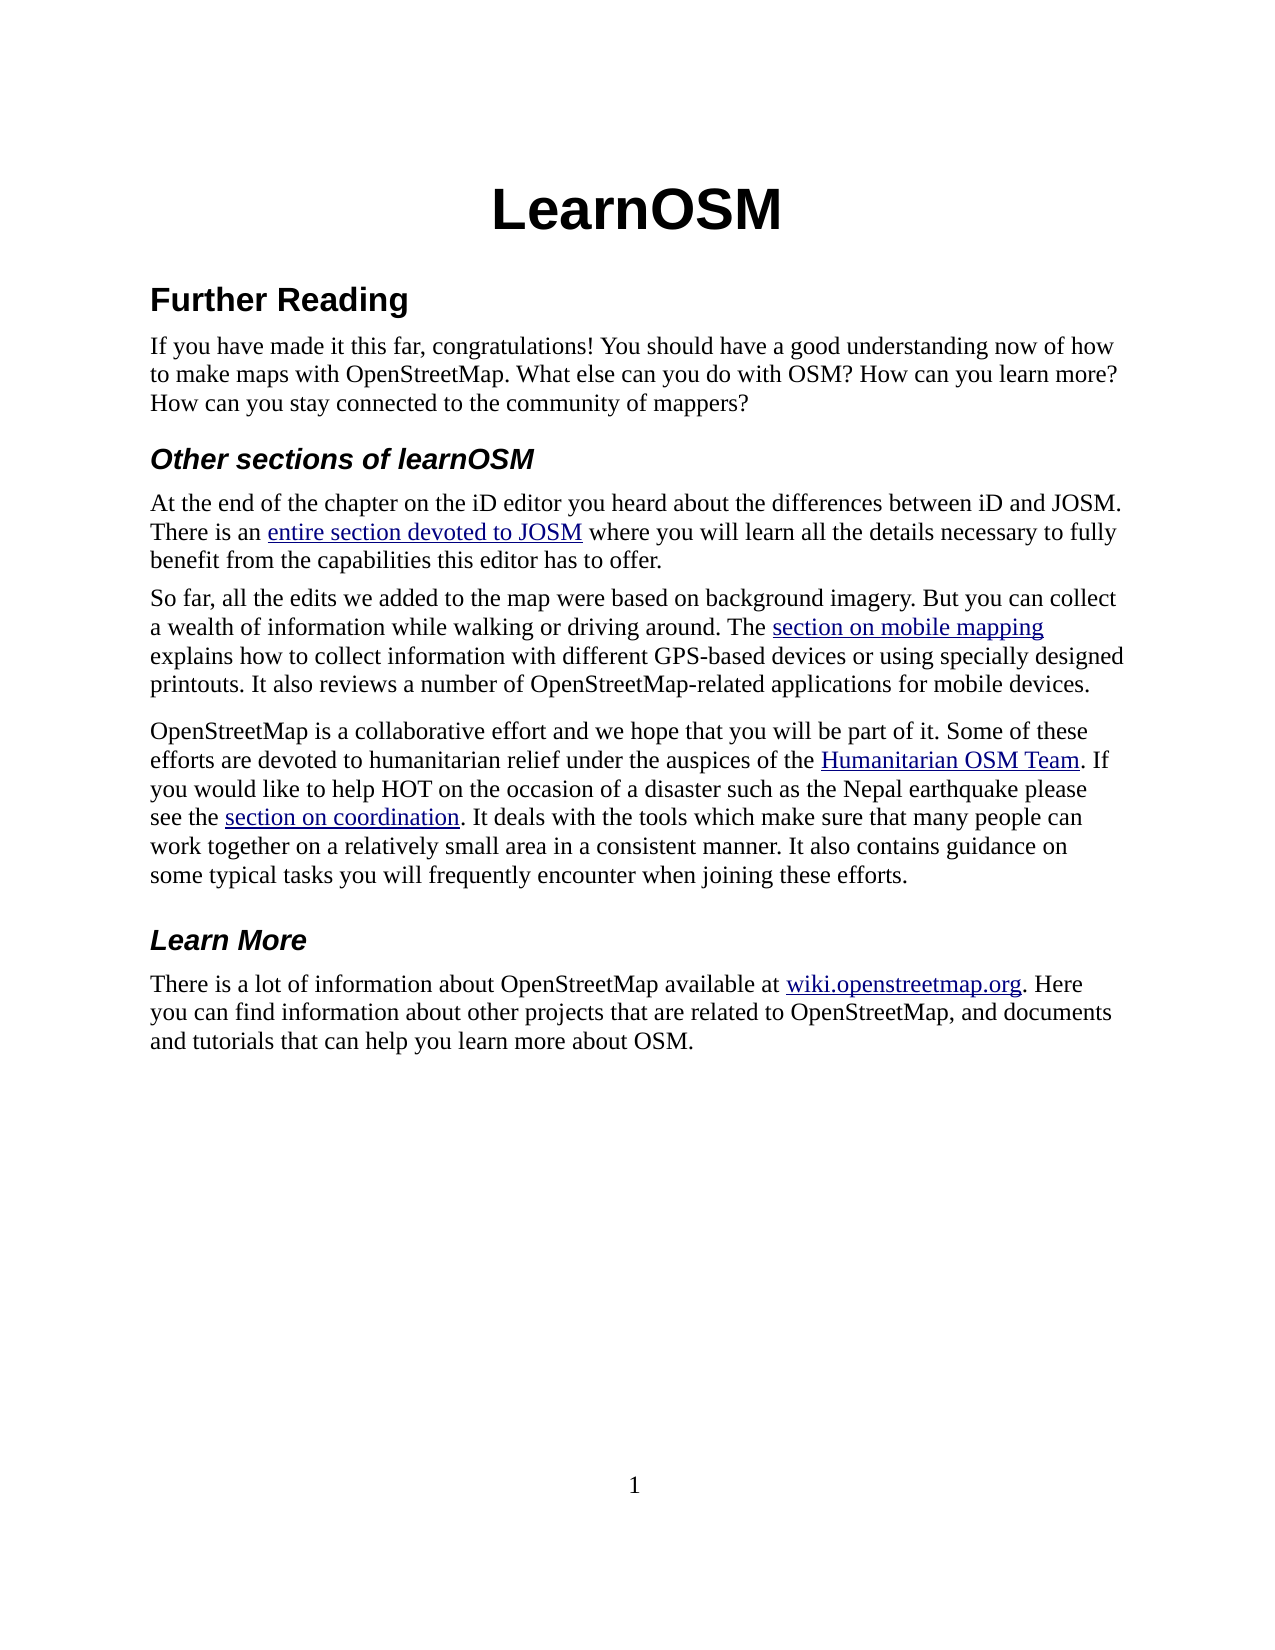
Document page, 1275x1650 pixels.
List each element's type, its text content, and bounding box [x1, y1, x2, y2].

subtitle Learn More [150, 923, 1125, 956]
title LearnOSM [150, 175, 1125, 242]
text If you have made it this far, congratulations! You should have a good understanding now of how to make maps with OpenStreetMap. What else can you do with OSM? How can you learn more? How can you stay connected to the community of mappers? [150, 331, 1125, 417]
subtitle Other sections of learnOSM [150, 442, 1125, 476]
text At the end of the chapter on the iD editor you heard about the differences between iD and JOSM. There is an entire section devoted to JOSM where you will learn all the details necessary to fully benefit from the capabilities this editor has to offer. [150, 488, 1125, 574]
text There is a lot of information about OpenStreetMap available at wiki.openstreetmap.org. Here you can find information about other projects that are related to OpenStreetMap, and documents and tutorials that can help you learn more about OSM. [150, 969, 1125, 1055]
text OpenStreetMap is a collaborative effort and we hope that you will be part of it. Some of these efforts are devoted to humanitarian relief under the auspices of the Humanitarian OSM Team. If you would like to help HOT on the occasion of a disaster such as the Nepal earthquake please see the section on coordination. It deals with the tools which make sure that many people can work together on a relatively small area in a consistent manner. It also contains guidance on some typical tasks you will frequently encounter when joining these efforts. [150, 716, 1125, 889]
subtitle Further Reading [150, 279, 1125, 318]
text So far, all the edits we added to the map were based on background imagery. But you can collect a wealth of information while walking or driving around. The section on mobile mapping explains how to collect information with different GPS-based devices or using specially designed printouts. It also reviews a number of OpenStreetMap-related applications for mobile devices. [150, 583, 1125, 698]
